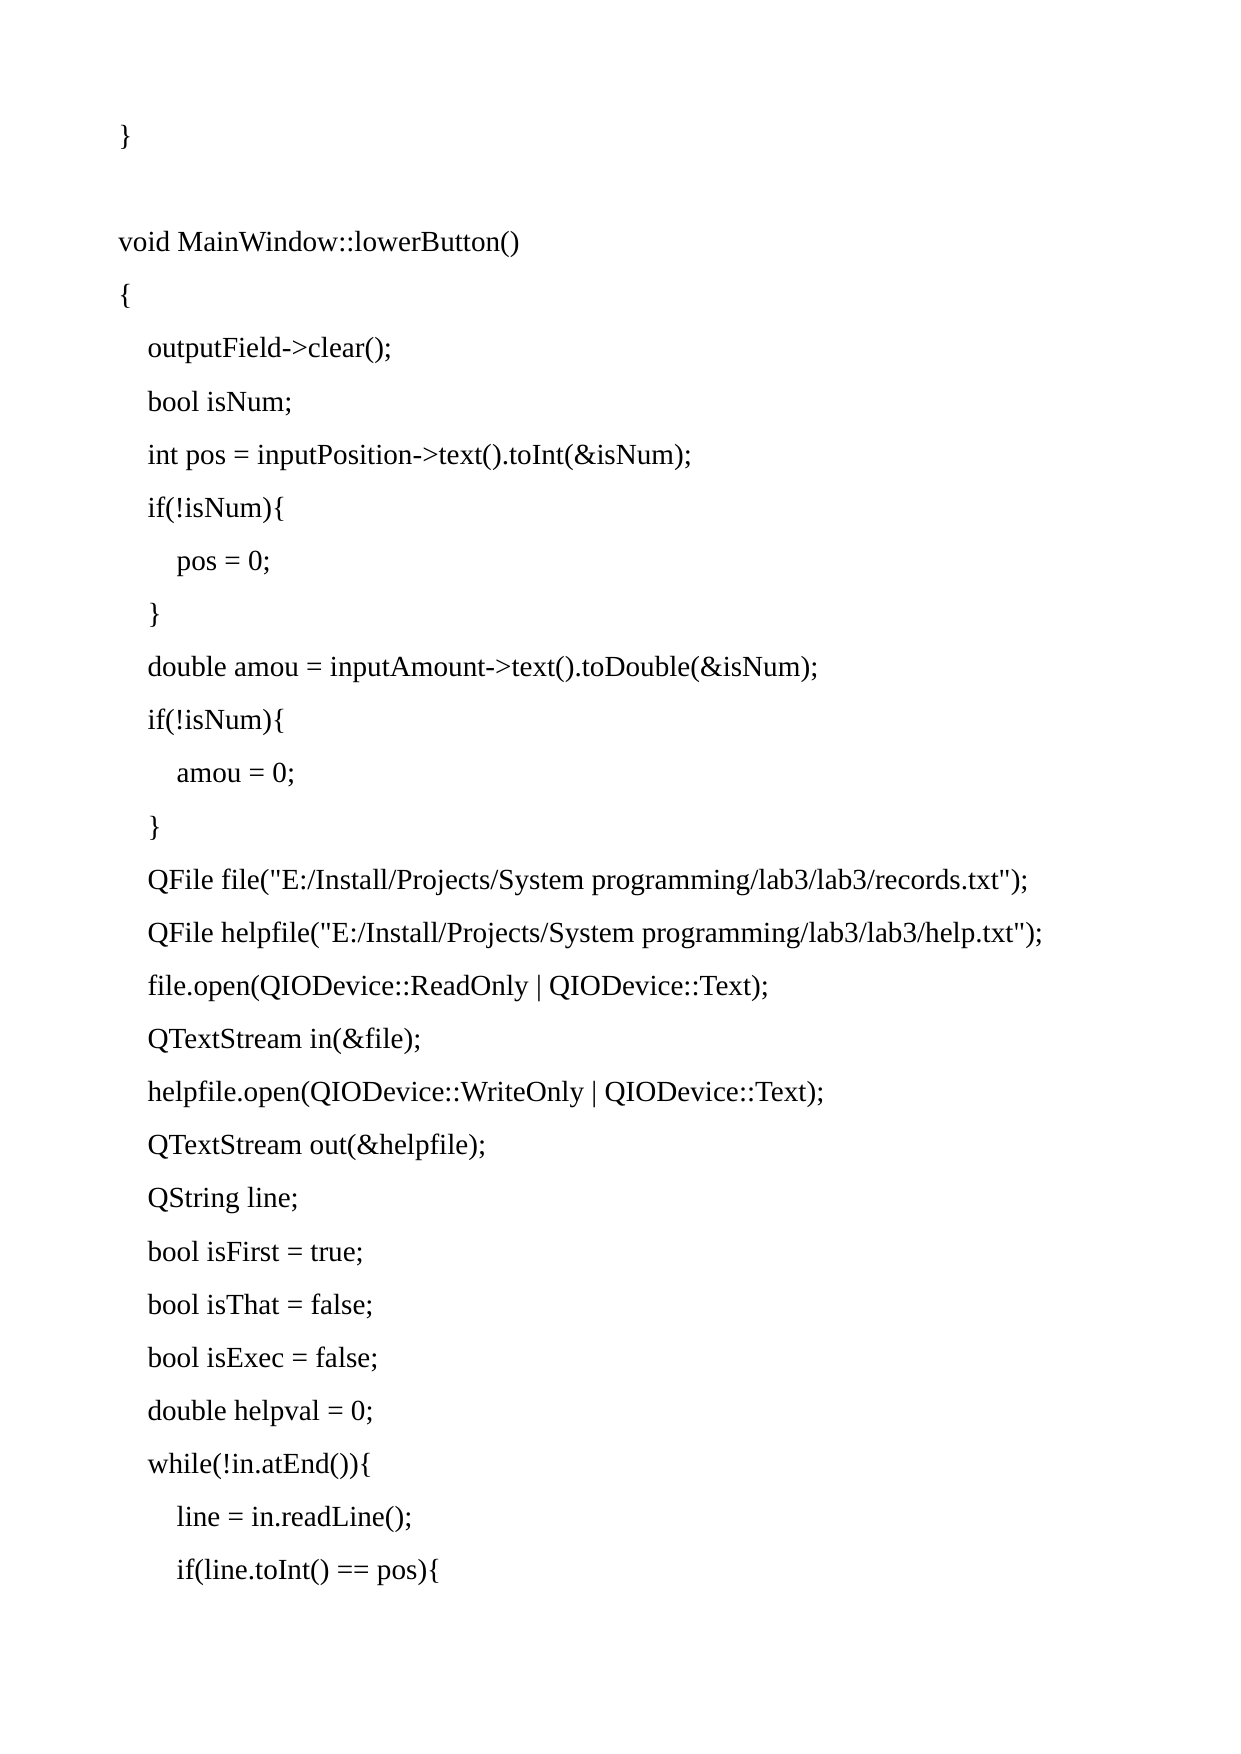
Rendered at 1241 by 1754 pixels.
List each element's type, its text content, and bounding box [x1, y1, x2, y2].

text QFile file("E:/Install/Projects/System programming/lab3/lab3/records.txt"); [118, 862, 1122, 895]
text bool isThat = false; [118, 1287, 1122, 1320]
text amou = 0; [118, 756, 1122, 789]
text { [118, 277, 1122, 311]
text pos = 0; [118, 543, 1122, 577]
text bool isFirst = true; [118, 1234, 1122, 1267]
text QTextStream out(&helpfile); [118, 1127, 1122, 1161]
text } [118, 596, 1122, 630]
text QFile helpfile("E:/Install/Projects/System programming/lab3/lab3/help.txt"); [118, 915, 1122, 948]
text bool isExec = false; [118, 1340, 1122, 1373]
text double amou = inputAmount->text().toDouble(&isNum); [118, 649, 1122, 683]
text if(line.toInt() == pos){ [118, 1552, 1122, 1586]
text QTextStream in(&file); [118, 1021, 1122, 1055]
text QString line; [118, 1181, 1122, 1214]
text void MainWindow::lowerButton() [118, 224, 1122, 258]
text } [118, 118, 1122, 152]
text file.open(QIODevice::ReadOnly | QIODevice::Text); [118, 968, 1122, 1002]
text while(!in.atEnd()){ [118, 1446, 1122, 1480]
text if(!isNum){ [118, 702, 1122, 736]
text int pos = inputPosition->text().toInt(&isNum); [118, 437, 1122, 470]
text bool isNum; [118, 384, 1122, 417]
text outputField->clear(); [118, 331, 1122, 364]
text if(!isNum){ [118, 490, 1122, 523]
text } [118, 809, 1122, 842]
text double helpval = 0; [118, 1393, 1122, 1427]
text line = in.readLine(); [118, 1499, 1122, 1533]
text helpfile.open(QIODevice::WriteOnly | QIODevice::Text); [118, 1074, 1122, 1108]
